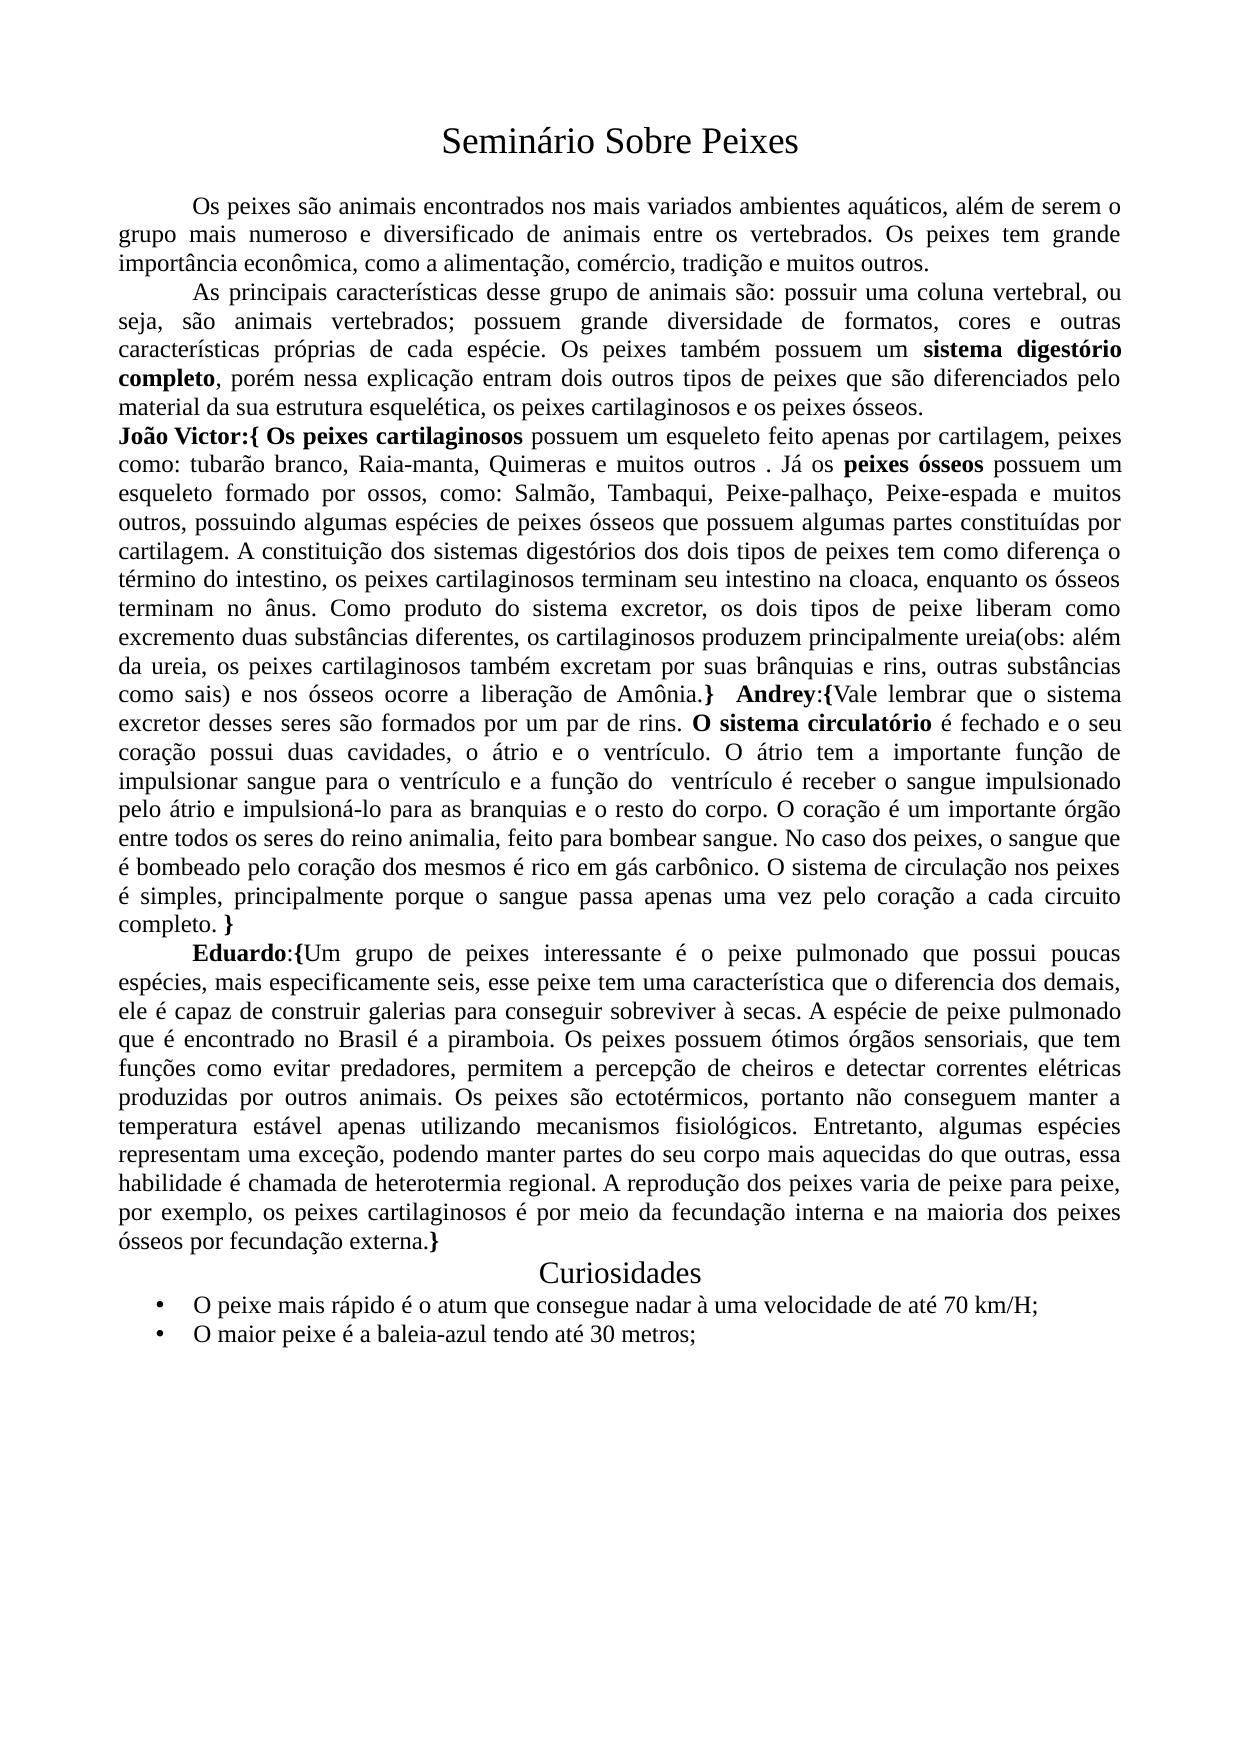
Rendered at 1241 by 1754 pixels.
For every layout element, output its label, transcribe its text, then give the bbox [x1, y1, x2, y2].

text Os peixes são animais encontrados nos mais variados ambientes aquáticos, além de serem o grupo mais numeroso e diversificado de animais entre os vertebrados. Os peixes tem grande importância econômica, como a alimentação, comércio, tradição e muitos outros. [118, 191, 1122, 277]
text João Victor:{ Os peixes cartilaginosos possuem um esqueleto feito apenas por cartilagem, peixes como: tubarão branco, Raia-manta, Quimeras e muitos outros . Já os peixes ósseos possuem um esqueleto formado por ossos, como: Salmão, Tambaqui, Peixe-palhaço, Peixe-espada e muitos outros, possuindo algumas espécies de peixes ósseos que possuem algumas partes constituídas por cartilagem. A constituição dos sistemas digestórios dos dois tipos de peixes tem como diferença o término do intestino, os peixes cartilaginosos terminam seu intestino na cloaca, enquanto os ósseos terminam no ânus. Como produto do sistema excretor, os dois tipos de peixe liberam como excremento duas substâncias diferentes, os cartilaginosos produzem principalmente ureia(obs: além da ureia, os peixes cartilaginosos também excretam por suas brânquias e rins, outras substâncias como sais) e nos ósseos ocorre a liberação de Amônia.} Andrey:{Vale lembrar que o sistema excretor desses seres são formados por um par de rins. O sistema circulatório é fechado e o seu coração possui duas cavidades, o átrio e o ventrículo. O átrio tem a importante função de impulsionar sangue para o ventrículo e a função do ventrículo é receber o sangue impulsionado pelo átrio e impulsioná-lo para as branquias e o resto do corpo. O coração é um importante órgão entre todos os seres do reino animalia, feito para bombear sangue. No caso dos peixes, o sangue que é bombeado pelo coração dos mesmos é rico em gás carbônico. O sistema de circulação nos peixes é simples, principalmente porque o sangue passa apenas uma vez pelo coração a cada circuito completo. } [118, 421, 1122, 938]
text As principais características desse grupo de animais são: possuir uma coluna vertebral, ou seja, são animais vertebrados; possuem grande diversidade de formatos, cores e outras características próprias de cada espécie. Os peixes também possuem um sistema digestório completo, porém nessa explicação entram dois outros tipos de peixes que são diferenciados pelo material da sua estrutura esquelética, os peixes cartilaginosos e os peixes ósseos. [118, 277, 1122, 421]
list O maior peixe é a baleia-azul tendo até 30 metros; [156, 1319, 1122, 1348]
text Curiosidades [118, 1254, 1122, 1290]
text Eduardo:{Um grupo de peixes interessante é o peixe pulmonado que possui poucas espécies, mais especificamente seis, esse peixe tem uma característica que o diferencia dos demais, ele é capaz de construir galerias para conseguir sobreviver à secas. A espécie de peixe pulmonado que é encontrado no Brasil é a piramboia. Os peixes possuem ótimos órgãos sensoriais, que tem funções como evitar predadores, permitem a percepção de cheiros e detectar correntes elétricas produzidas por outros animais. Os peixes são ectotérmicos, portanto não conseguem manter a temperatura estável apenas utilizando mecanismos fisiológicos. Entretanto, algumas espécies representam uma exceção, podendo manter partes do seu corpo mais aquecidas do que outras, essa habilidade é chamada de heterotermia regional. A reprodução dos peixes varia de peixe para peixe, por exemplo, os peixes cartilaginosos é por meio da fecundação interna e na maioria dos peixes ósseos por fecundação externa.} [118, 938, 1122, 1254]
list O peixe mais rápido é o atum que consegue nadar à uma velocidade de até 70 km/H; [156, 1290, 1122, 1319]
